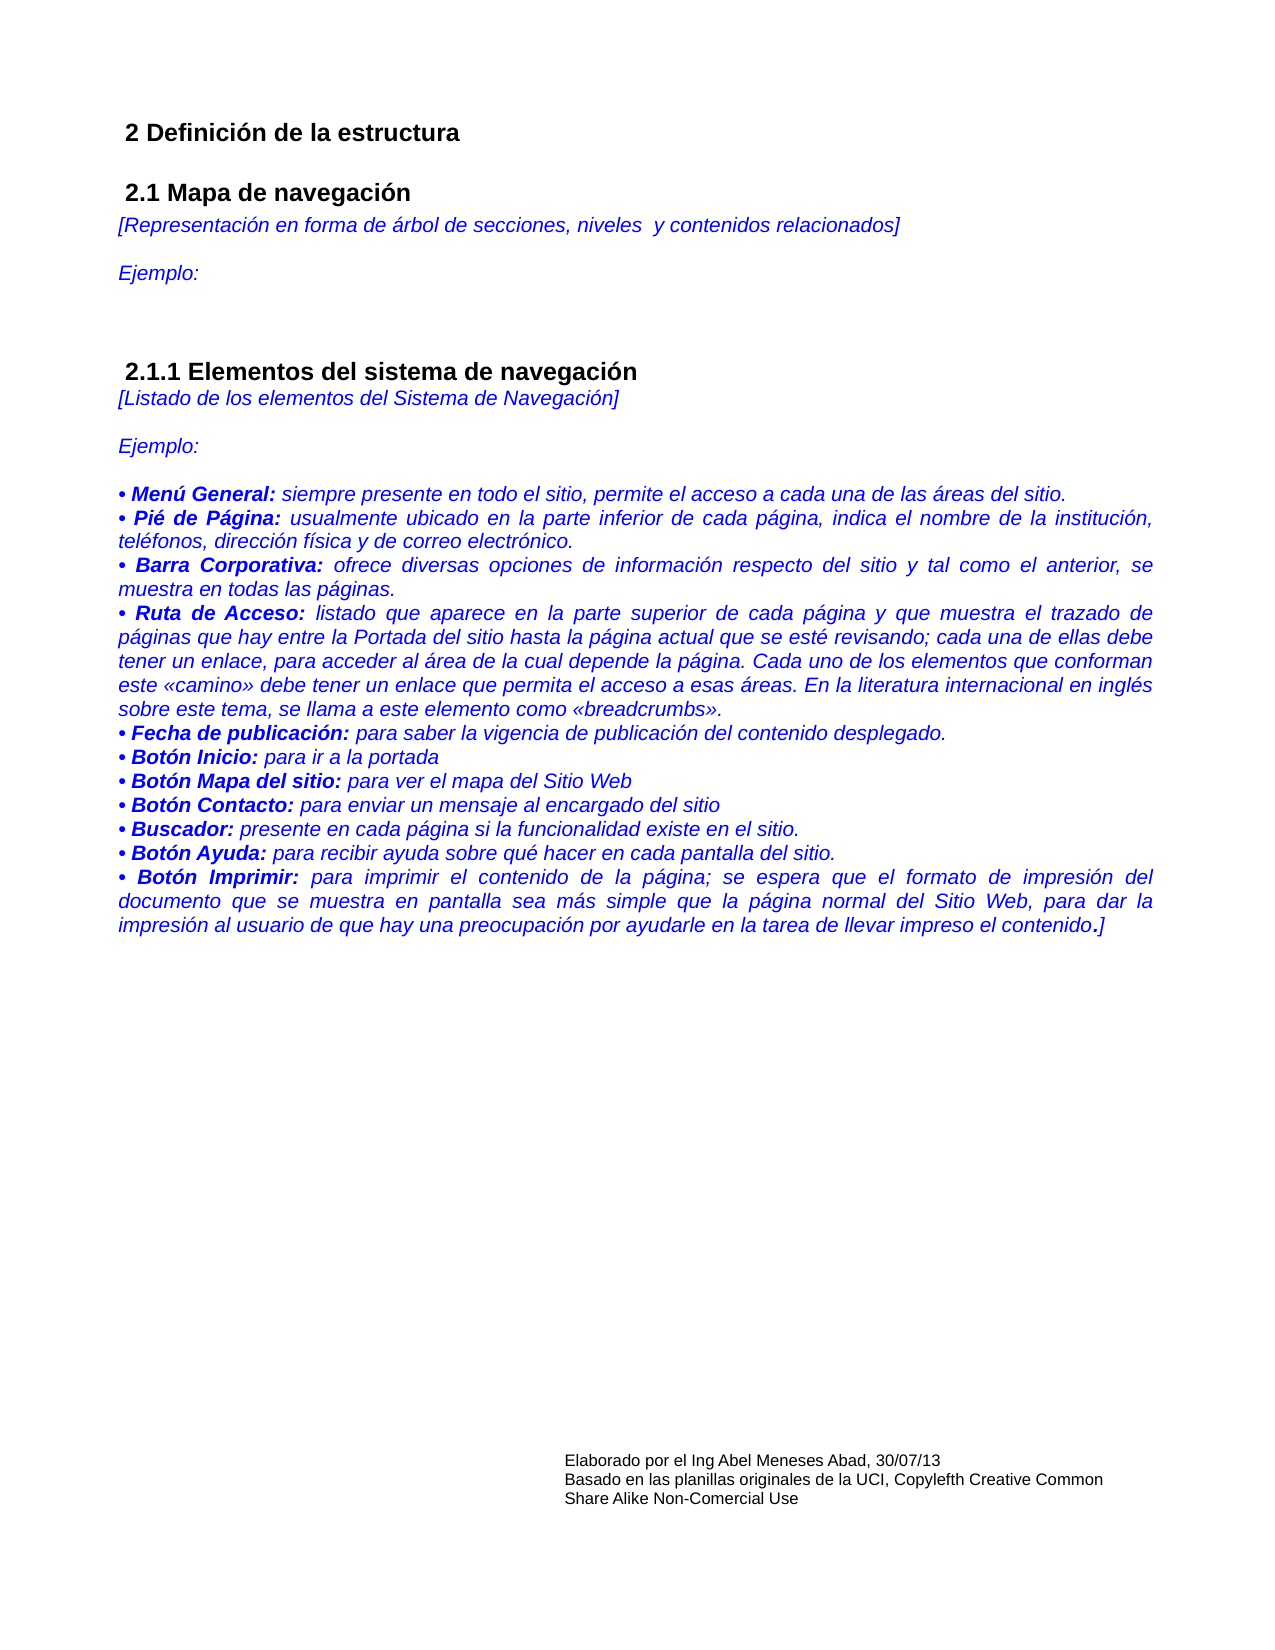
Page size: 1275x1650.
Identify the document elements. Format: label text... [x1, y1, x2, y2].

text • Botón Mapa del sitio: para ver el mapa del Sitio Web [118, 769, 1157, 793]
text • Fecha de publicación: para saber la vigencia de publicación del contenido desplegado. [118, 721, 1157, 745]
text • Ruta de Acceso: listado que aparece en la parte superior de cada página y que muestra el trazado de páginas que hay entre la Portada del sitio hasta la página actual que se esté revisando; cada una de ellas debe tener un enlace, para acceder al área de la cual depende la página. Cada uno de los elementos que conforman este «camino» debe tener un enlace que permita el acceso a esas áreas. En la literatura internacional en inglés sobre este tema, se llama a este elemento como «breadcrumbs». [118, 601, 1157, 721]
text • Pié de Página: usualmente ubicado en la parte inferior de cada página, indica el nombre de la institución, teléfonos, dirección física y de correo electrónico. [118, 505, 1157, 553]
subtitle Mapa de navegación [118, 178, 1157, 207]
subtitle Definición de la estructura [118, 118, 1157, 147]
text • Buscador: presente en cada página si la funcionalidad existe en el sitio. [118, 817, 1157, 841]
text • Menú General: siempre presente en todo el sitio, permite el acceso a cada una de las áreas del sitio. [118, 481, 1157, 505]
text [Listado de los elementos del Sistema de Navegación] [118, 386, 1157, 409]
text [Representación en forma de árbol de secciones, niveles y contenidos relacionados] [118, 213, 1157, 237]
text • Botón Inicio: para ir a la portada [118, 745, 1157, 769]
text • Botón Ayuda: para recibir ayuda sobre qué hacer en cada pantalla del sitio. [118, 841, 1157, 865]
text • Botón Contacto: para enviar un mensaje al encargado del sitio [118, 793, 1157, 817]
text • Botón Imprimir: para imprimir el contenido de la página; se espera que el formato de impresión del documento que se muestra en pantalla sea más simple que la página normal del Sitio Web, para dar la impresión al usuario de que hay una preocupación por ayudarle en la tarea de llevar impreso el contenido.] [118, 865, 1157, 937]
text Ejemplo: [118, 261, 1157, 285]
subtitle Elementos del sistema de navegación [118, 357, 1157, 386]
text • Barra Corporativa: ofrece diversas opciones de información respecto del sitio y tal como el anterior, se muestra en todas las páginas. [118, 553, 1157, 601]
text Ejemplo: [118, 433, 1157, 457]
